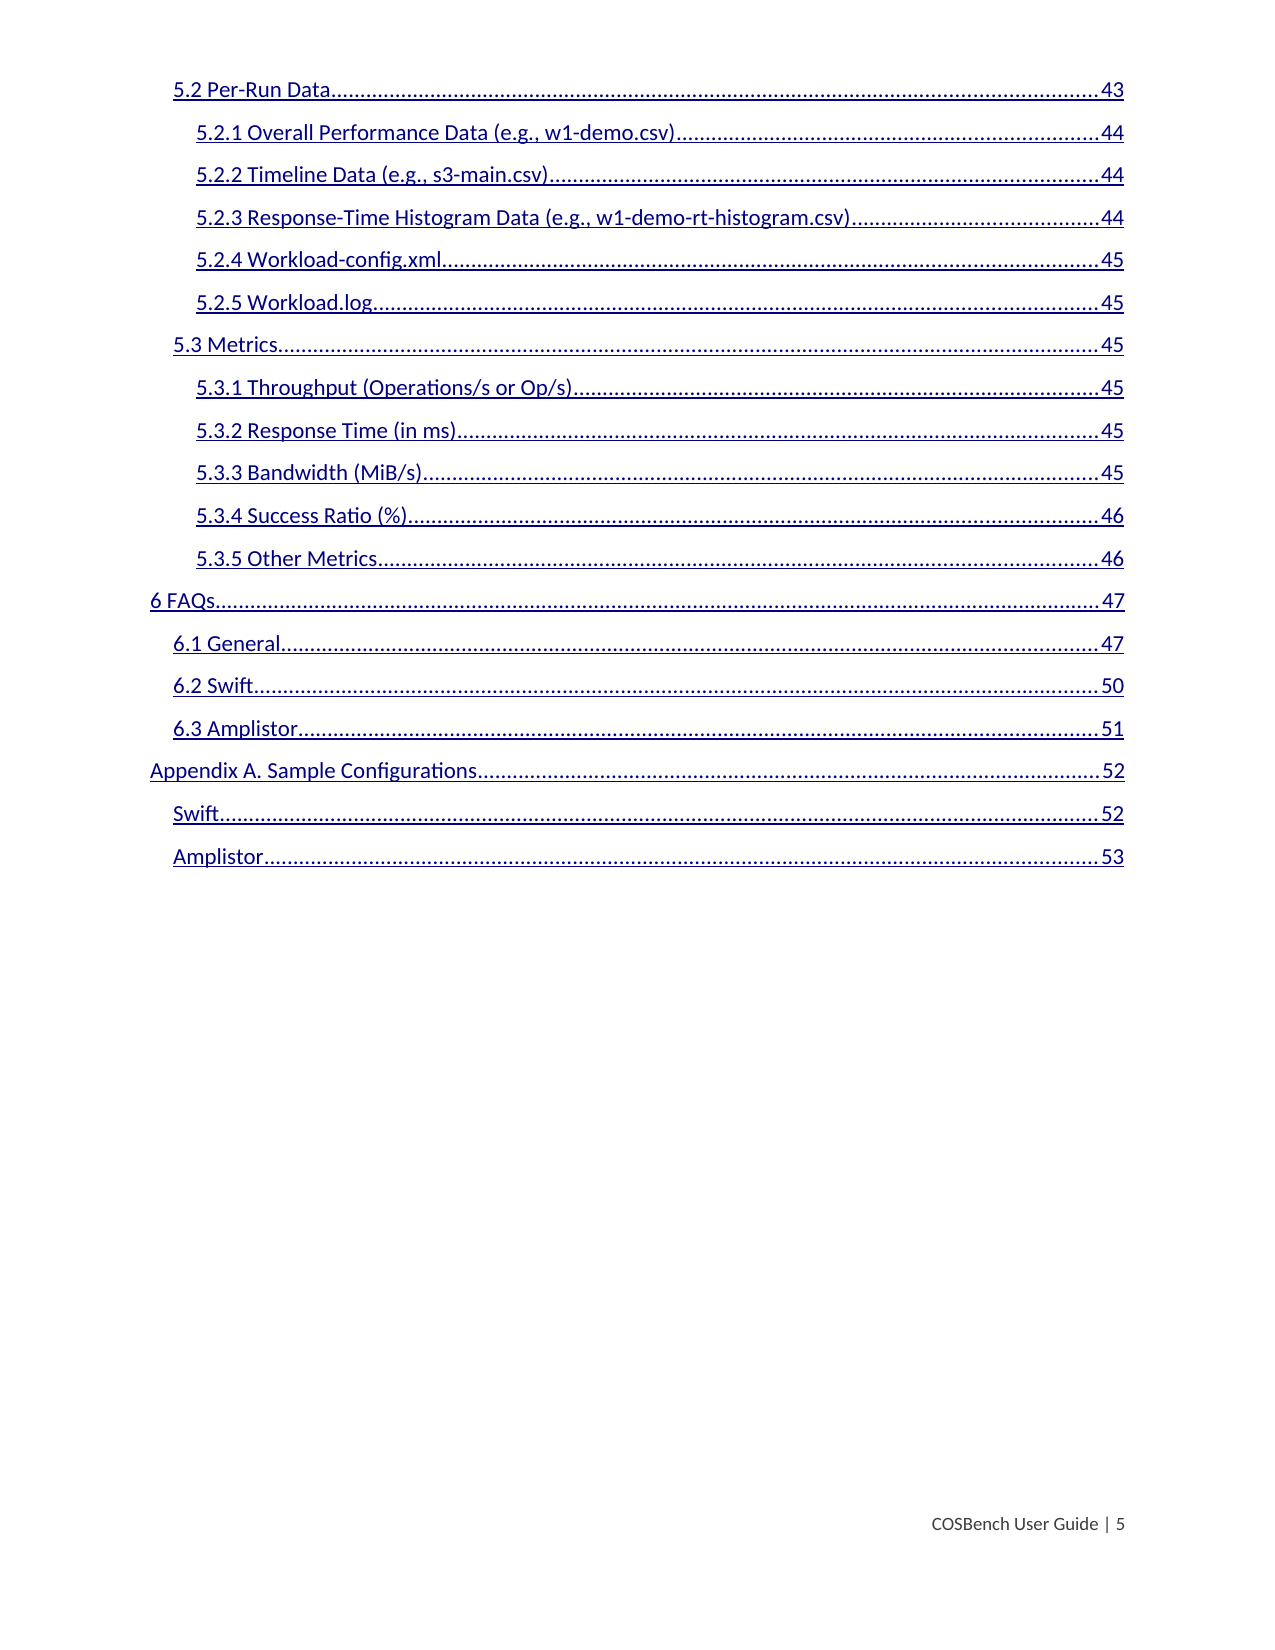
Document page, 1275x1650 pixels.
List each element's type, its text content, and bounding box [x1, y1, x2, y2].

text 6 FAQs 47 [150, 586, 1125, 610]
text 5.3.3 Bandwidth (MiB/s) 45 [196, 458, 1125, 486]
text 5.3.1 Throughput (Operations/s or Op/s) 45 [196, 373, 1125, 401]
text 5.2 Per-Run Data 43 [173, 75, 1125, 103]
text 5.3.5 Other Metrics 46 [196, 544, 1125, 572]
text 6.2 Swift 50 [173, 671, 1125, 699]
text Amplistor 53 [173, 842, 1125, 870]
text Swift 52 [173, 799, 1125, 827]
text 5.2.2 Timeline Data (e.g., s3-main.csv) 44 [196, 160, 1125, 188]
text Appendix A. Sample Configurations 52 [150, 757, 1125, 781]
text 5.3.2 Response Time (in ms) 45 [196, 416, 1125, 444]
text 5.2.3 Response-Time Histogram Data (e.g., w1-demo-rt-histogram.csv) 44 [196, 203, 1125, 231]
text 5.2.5 Workload.log 45 [196, 288, 1125, 316]
text 5.2.4 Workload-config.xml 45 [196, 245, 1125, 273]
text 5.3 Metrics 45 [173, 331, 1125, 359]
text 6.1 General 47 [173, 629, 1125, 657]
text 6.3 Amplistor 51 [173, 714, 1125, 742]
text 5.2.1 Overall Performance Data (e.g., w1-demo.csv) 44 [196, 118, 1125, 146]
text 5.3.4 Success Ratio (%) 46 [196, 501, 1125, 529]
